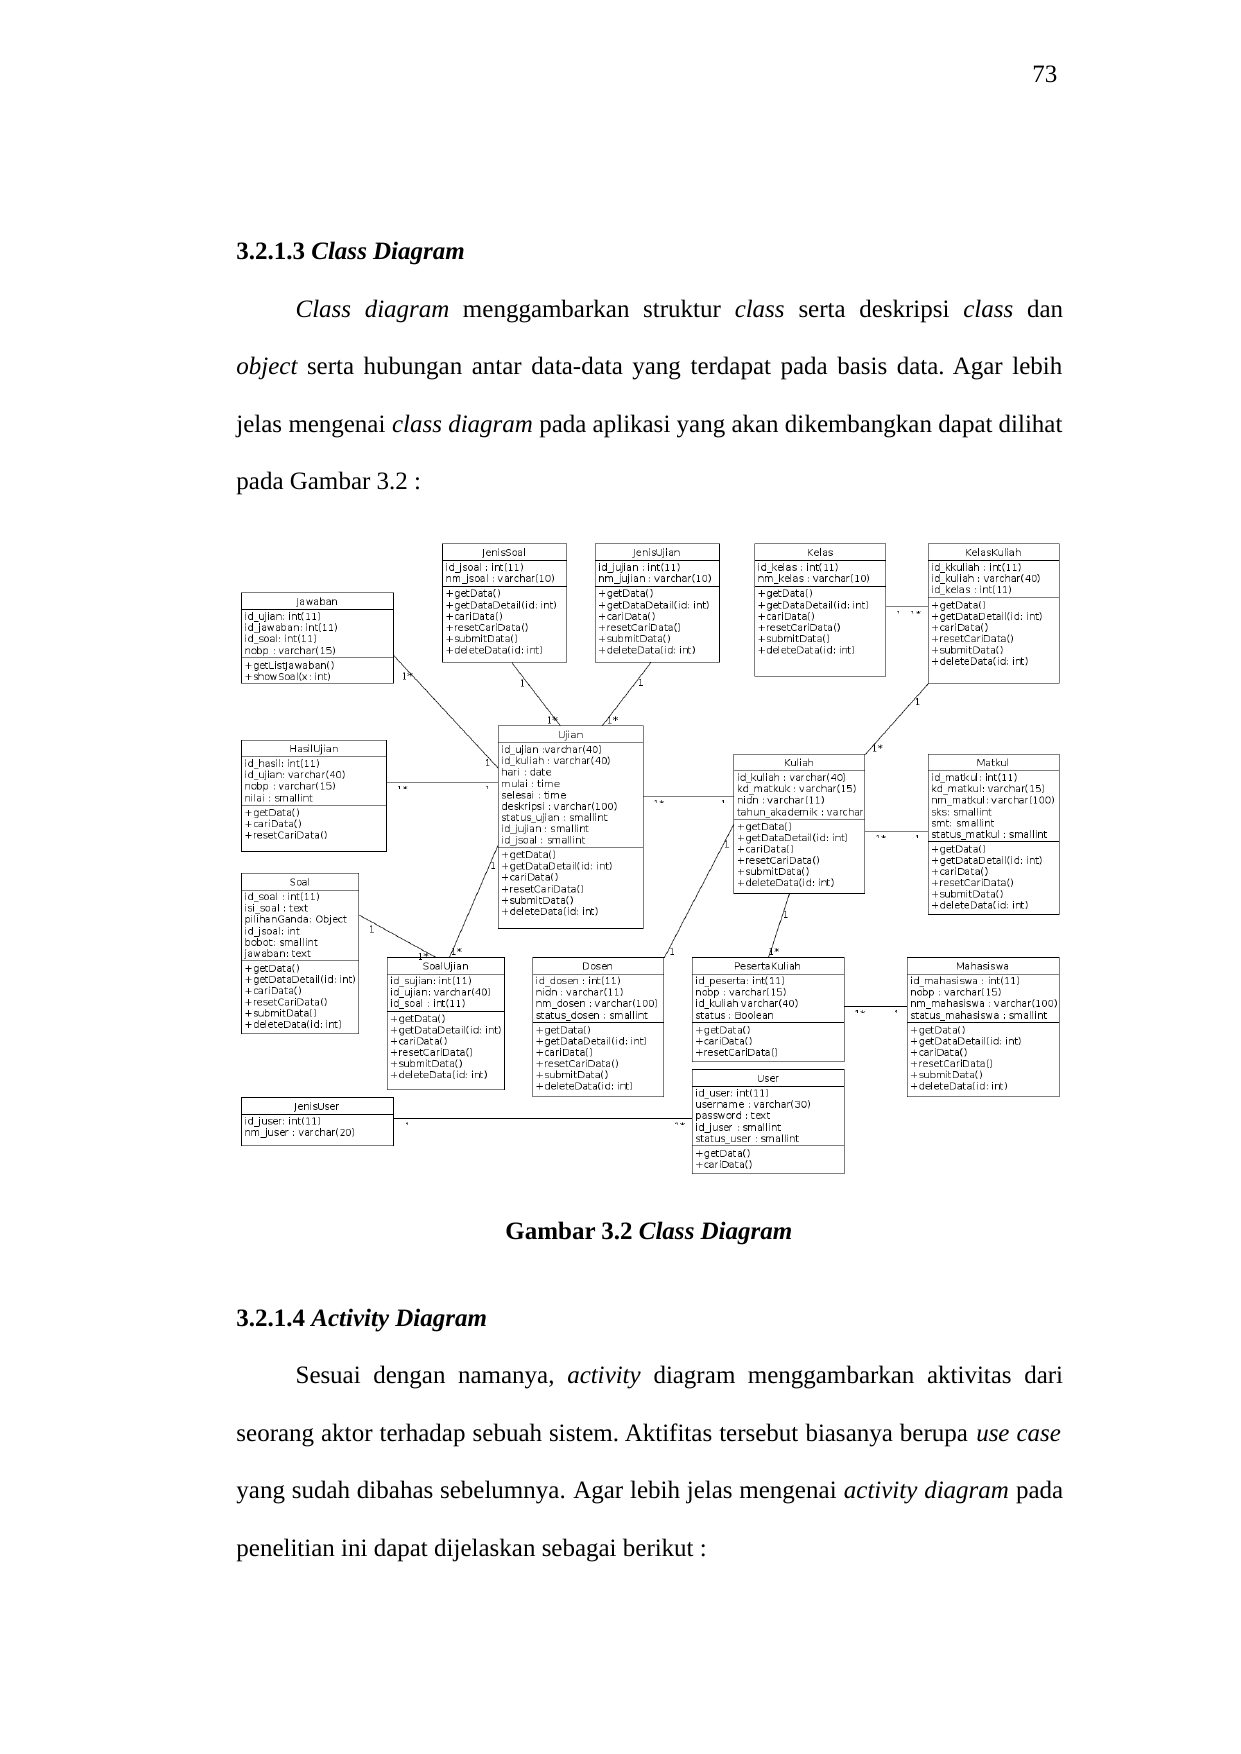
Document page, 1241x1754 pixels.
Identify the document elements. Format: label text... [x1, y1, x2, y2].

text Sesuai dengan namanya, activity diagram menggambarkan aktivitas dari seorang aktor terhadap sebuah sistem. Aktifitas tersebut biasanya berupa use case yang sudah dibahas sebelumnya. Agar lebih jelas mengenai activity diagram pada penelitian ini dapat dijelaskan sebagai berikut : [236, 1360, 1063, 1561]
subtitle 3.2.1.3 Class Diagram [236, 236, 1063, 265]
text [236, 524, 1063, 530]
subtitle 3.2.1.4 Activity Diagram [236, 1303, 1063, 1331]
picture [227, 530, 1073, 1188]
text Gambar 3.2 Class Diagram [236, 1188, 1063, 1245]
text Class diagram menggambarkan struktur class serta deskripsi class dan object serta hubungan antar data-data yang terdapat pada basis data. Agar lebih jelas mengenai class diagram pada aplikasi yang akan dikembangkan dapat dilihat pada Gambar 3.2 : [236, 294, 1063, 495]
